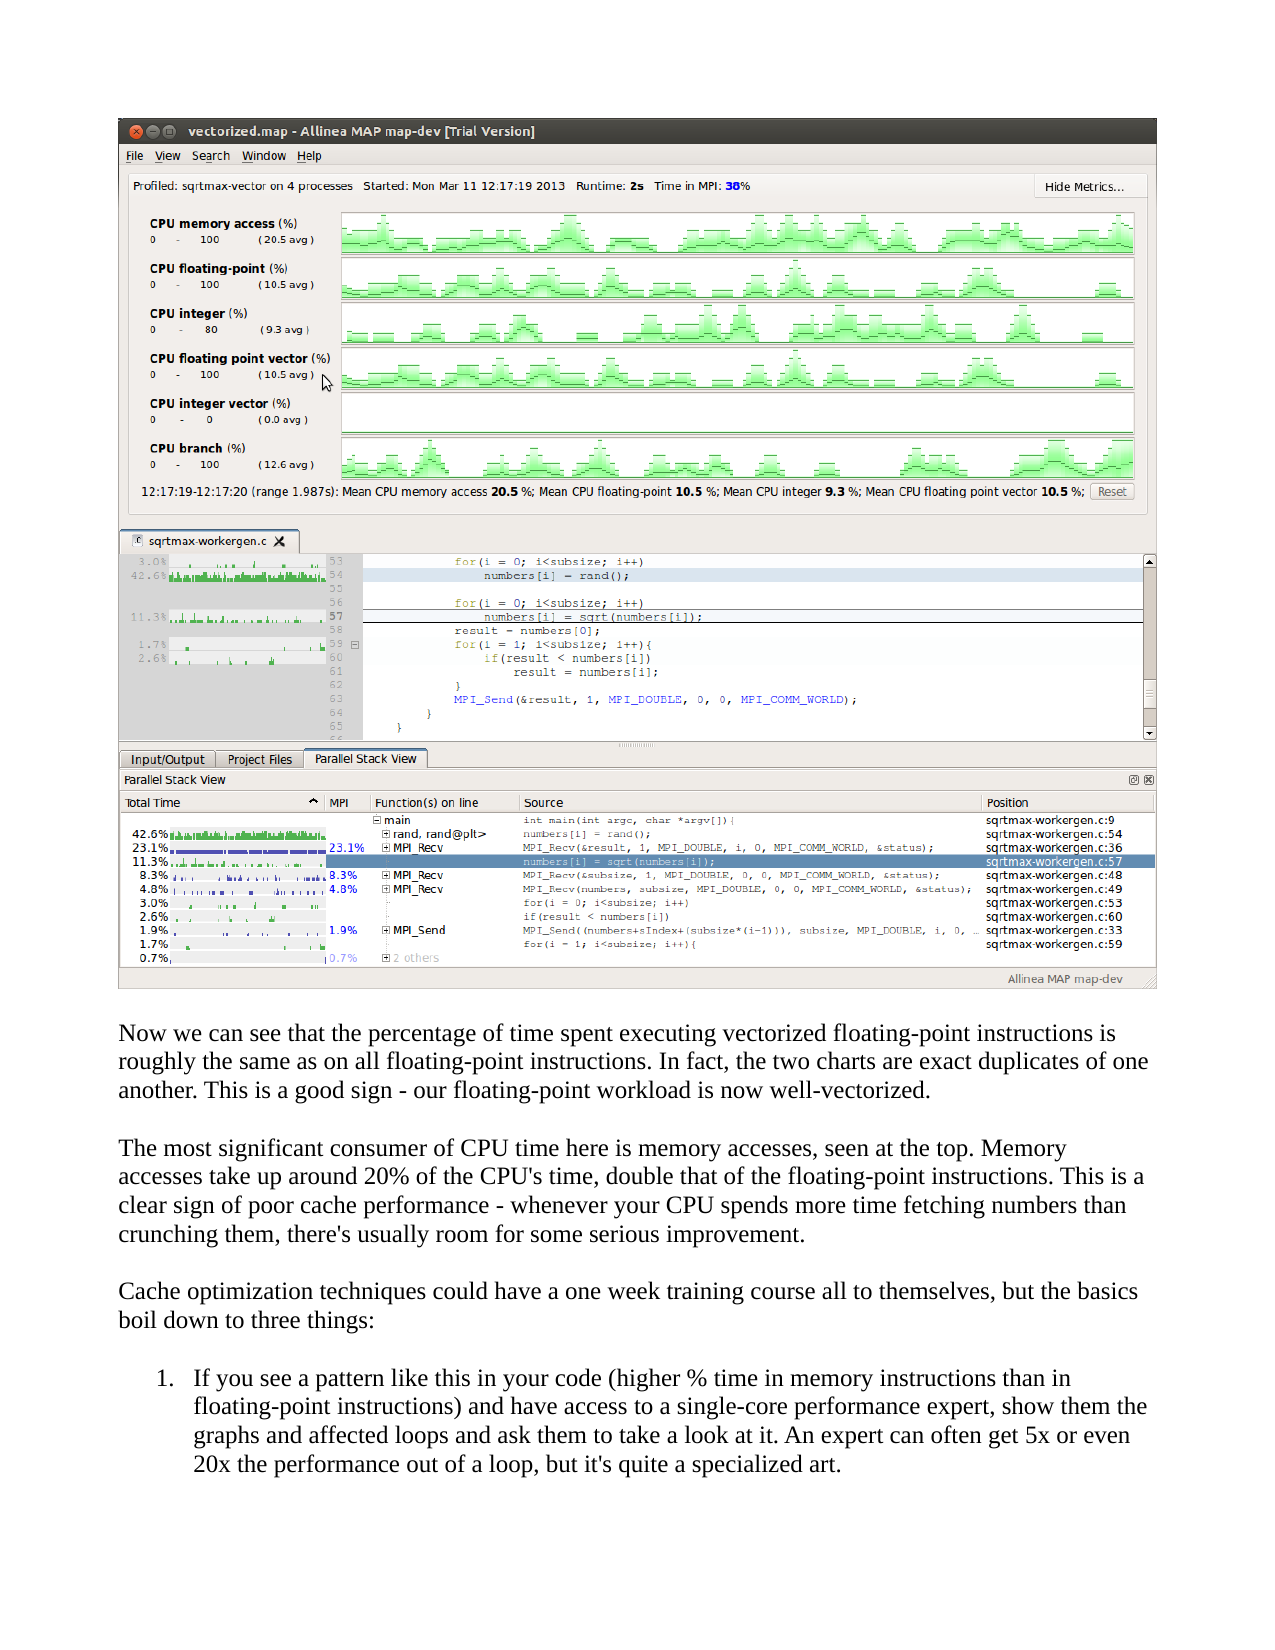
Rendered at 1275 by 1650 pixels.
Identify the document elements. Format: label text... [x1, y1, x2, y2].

text Now we can see that the percentage of time spent executing vectorized floating-point instructions is roughly the same as on all floating-point instructions. In fact, the two charts are exact duplicates of one another. This is a good sign - our floating-point workload is now well-vectorized. [118, 1018, 1157, 1104]
text Cache optimization techniques could have a one week training course all to themselves, but the basics boil down to three things: [118, 1276, 1157, 1334]
list If you see a pattern like this in your code (higher % time in memory instructions than in floating-point instructions) and have access to a single-core performance expert, show them the graphs and affected loops and ask them to take a look at it. An expert can often get 5x or even 20x the performance out of a loop, but it's quite a specialized art. [156, 1363, 1157, 1478]
text The most significant consumer of CPU time here is memory accesses, seen at the top. Memory accesses take up around 20% of the CPU's time, double that of the floating-point instructions. This is a clear sign of poor cache performance - whenever your CPU spends more time fetching numbers than crunching them, there's usually room for some serious improvement. [118, 1133, 1157, 1248]
picture [118, 118, 1157, 989]
